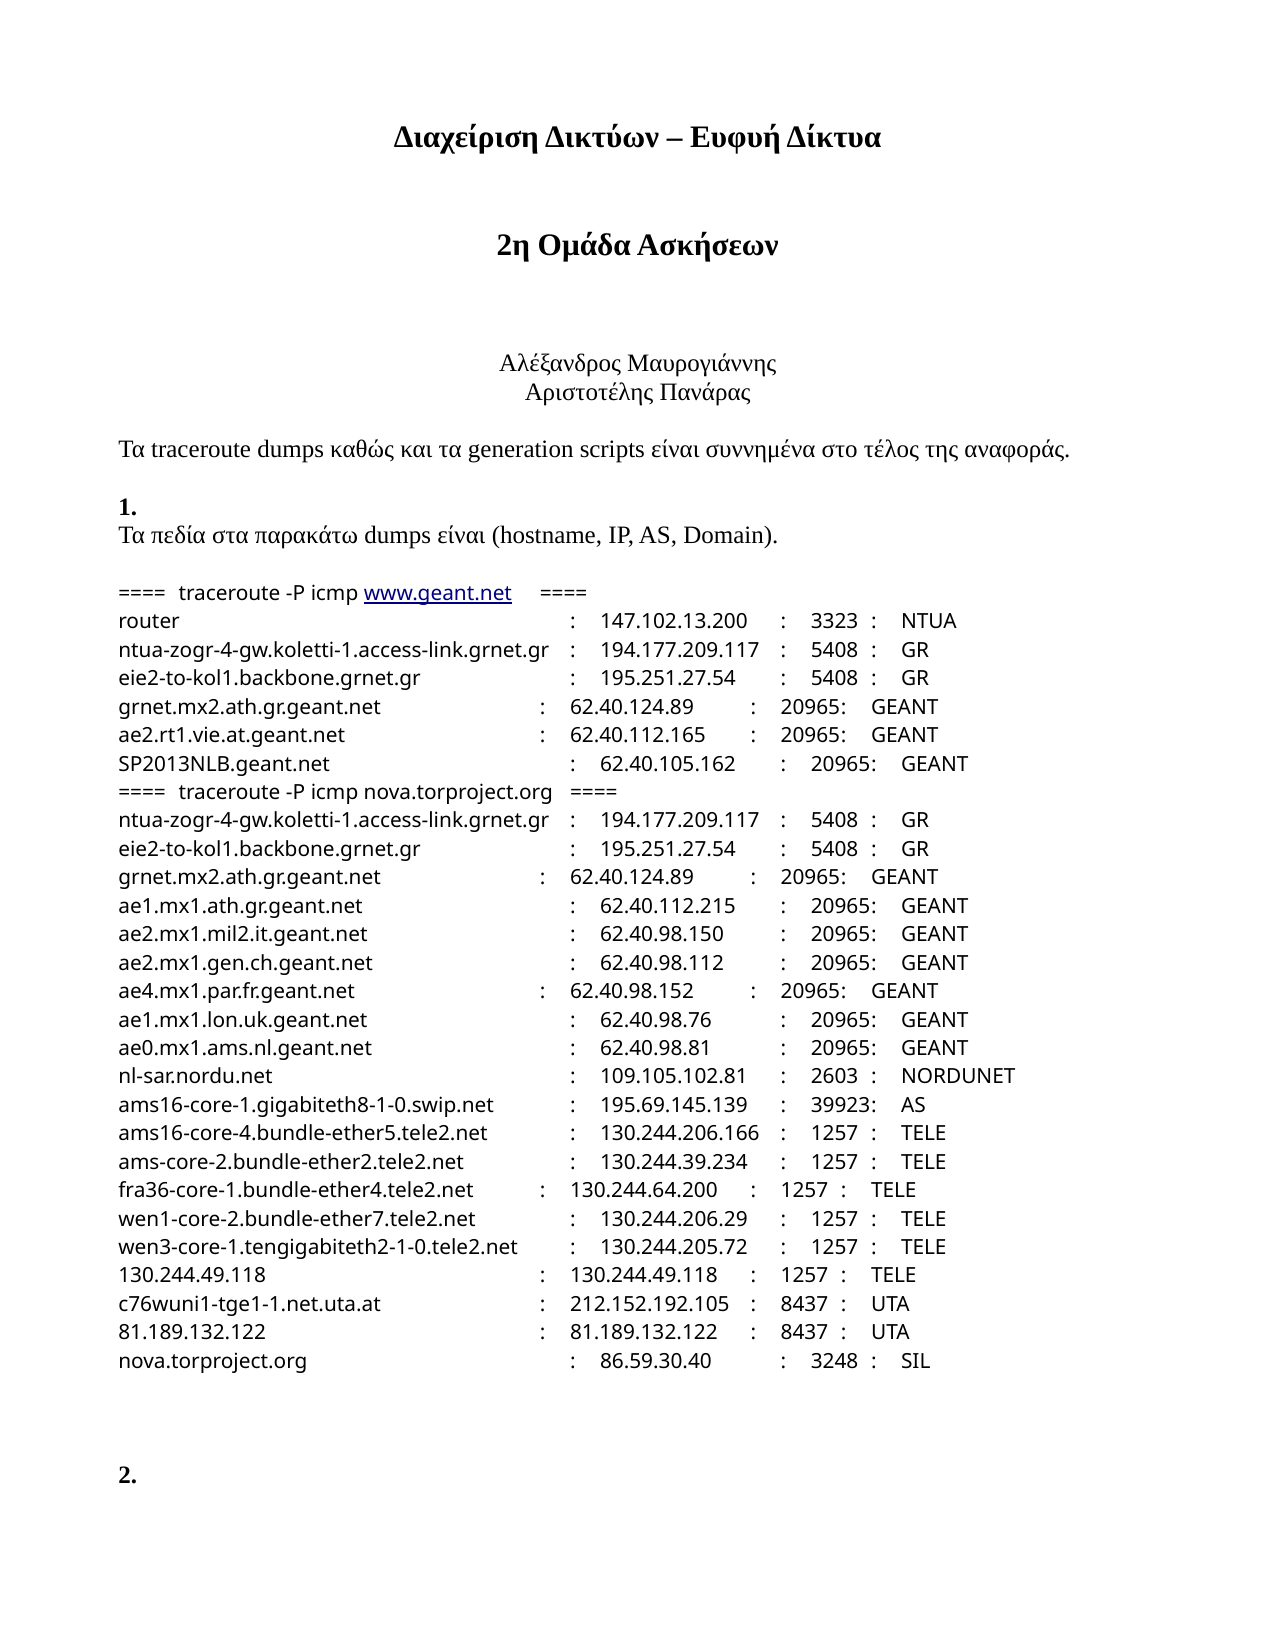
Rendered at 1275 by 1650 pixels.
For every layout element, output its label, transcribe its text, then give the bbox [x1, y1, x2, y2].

text nova.torproject.org : 86.59.30.40 : 3248 : SIL [118, 1346, 1157, 1374]
text 130.244.49.118 : 130.244.49.118 : 1257 : TELE [118, 1261, 1157, 1289]
text Διαχείριση Δικτύων – Ευφυή Δίκτυα [118, 118, 1157, 154]
text 81.189.132.122 : 81.189.132.122 : 8437 : UTA [118, 1317, 1157, 1346]
text ae0.mx1.ams.nl.geant.net : 62.40.98.81 : 20965 : GEANT [118, 1033, 1157, 1062]
text ae1.mx1.ath.gr.geant.net : 62.40.112.215 : 20965 : GEANT [118, 891, 1157, 919]
text Τα traceroute dumps καθώς και τα generation scripts είναι συννημένα στο τέλος της αναφοράς. [118, 434, 1157, 463]
text wen1-core-2.bundle-ether7.tele2.net : 130.244.206.29 : 1257 : TELE [118, 1204, 1157, 1232]
text SP2013NLB.geant.net : 62.40.105.162 : 20965 : GEANT [118, 749, 1157, 777]
text ams-core-2.bundle-ether2.tele2.net : 130.244.39.234 : 1257 : TELE [118, 1147, 1157, 1175]
text grnet.mx2.ath.gr.geant.net : 62.40.124.89 : 20965 : GEANT [118, 692, 1157, 720]
text fra36-core-1.bundle-ether4.tele2.net : 130.244.64.200 : 1257 : TELE [118, 1175, 1157, 1204]
text 2η Ομάδα Ασκήσεων [118, 226, 1157, 262]
text eie2-to-kol1.backbone.grnet.gr : 195.251.27.54 : 5408 : GR [118, 663, 1157, 692]
text Αριστοτέλης Πανάρας [118, 377, 1157, 406]
text ae2.mx1.mil2.it.geant.net : 62.40.98.150 : 20965 : GEANT [118, 919, 1157, 948]
text ams16-core-1.gigabiteth8-1-0.swip.net : 195.69.145.139 : 39923 : AS [118, 1090, 1157, 1118]
text ae2.rt1.vie.at.geant.net : 62.40.112.165 : 20965 : GEANT [118, 720, 1157, 749]
text ==== traceroute -P icmp nova.torproject.org ==== [118, 777, 1157, 806]
text ae1.mx1.lon.uk.geant.net : 62.40.98.76 : 20965 : GEANT [118, 1005, 1157, 1033]
text Τα πεδία στα παρακάτω dumps είναι (hostname, IP, AS, Domain). [118, 521, 1157, 549]
text ae2.mx1.gen.ch.geant.net : 62.40.98.112 : 20965 : GEANT [118, 948, 1157, 976]
text eie2-to-kol1.backbone.grnet.gr : 195.251.27.54 : 5408 : GR [118, 834, 1157, 862]
text ams16-core-4.bundle-ether5.tele2.net : 130.244.206.166 : 1257 : TELE [118, 1118, 1157, 1147]
text 1. [118, 492, 1157, 521]
text Αλέξανδρος Μαυρογιάννης [118, 348, 1157, 377]
text ==== traceroute -P icmp www.geant.net ==== [118, 578, 1157, 607]
text grnet.mx2.ath.gr.geant.net : 62.40.124.89 : 20965 : GEANT [118, 862, 1157, 891]
text wen3-core-1.tengigabiteth2-1-0.tele2.net : 130.244.205.72 : 1257 : TELE [118, 1232, 1157, 1261]
text ntua-zogr-4-gw.koletti-1.access-link.grnet.gr : 194.177.209.117 : 5408 : GR [118, 635, 1157, 663]
text router : 147.102.13.200 : 3323 : NTUA [118, 607, 1157, 635]
text c76wuni1-tge1-1.net.uta.at : 212.152.192.105 : 8437 : UTA [118, 1289, 1157, 1317]
text ae4.mx1.par.fr.geant.net : 62.40.98.152 : 20965 : GEANT [118, 976, 1157, 1005]
text ntua-zogr-4-gw.koletti-1.access-link.grnet.gr : 194.177.209.117 : 5408 : GR [118, 806, 1157, 834]
text 2. [118, 1461, 1157, 1489]
text nl-sar.nordu.net : 109.105.102.81 : 2603 : NORDUNET [118, 1062, 1157, 1090]
